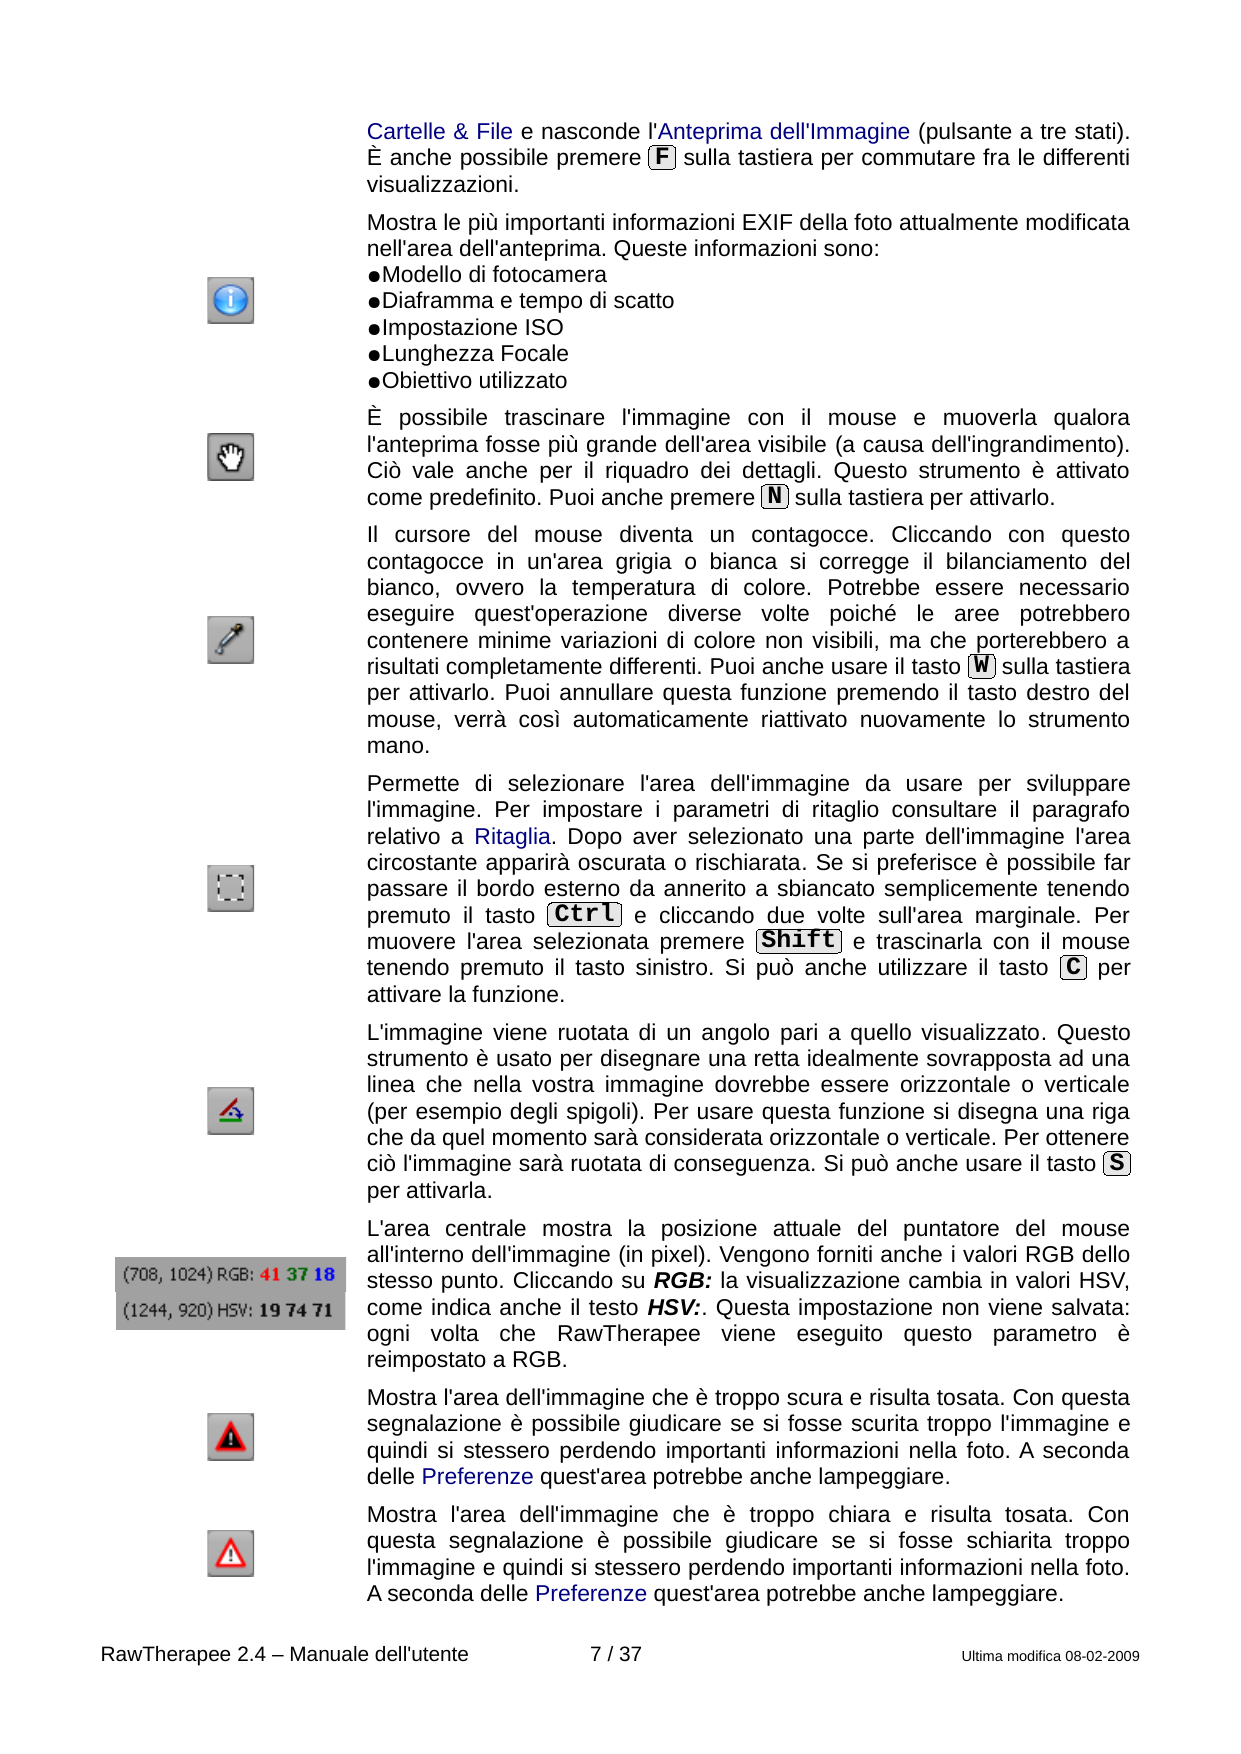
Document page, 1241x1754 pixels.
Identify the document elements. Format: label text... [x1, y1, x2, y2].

table_cell [100, 1013, 361, 1209]
table_cell È possibile trascinare l'immagine con il mouse e muoverla qualora l'anteprima fosse più grande dell'area visibile (a causa dell'ingrandimento). Ciò vale anche per il riquadro dei dettagli. Questo strumento è attivato come predefinito. Puoi anche premere sulla tastiera per attivarlo. [361, 399, 1136, 516]
picture [207, 1087, 255, 1135]
table_cell Mostra l'area dell'immagine che è troppo chiara e risulta tosata. Con questa segnalazione è possibile giudicare se si fosse schiarita troppo l'immagine e quindi si stessero perdendo importanti informazioni nella foto. A seconda delle Preferenze quest'area potrebbe anche lampeggiare. [361, 1495, 1136, 1612]
picture [207, 277, 255, 324]
table_cell [100, 399, 361, 516]
table_cell Mostra l'area dell'immagine che è troppo scura e risulta tosata. Con questa segnalazione è possibile giudicare se si fosse scurita troppo l'immagine e quindi si stessero perdendo importanti informazioni nella foto. A seconda delle Preferenze quest'area potrebbe anche lampeggiare. [361, 1378, 1136, 1495]
picture [115, 1257, 347, 1330]
table_cell [100, 1495, 361, 1612]
picture [207, 1530, 255, 1577]
table_cell Cartelle & File e nasconde l'Anteprima dell'Immagine (pulsante a tre stati). È anche possibile premere sulla tastiera per commutare fra le differenti visualizzazioni. [361, 112, 1136, 203]
picture [207, 433, 255, 481]
table_cell [100, 1378, 361, 1495]
table_cell [100, 516, 361, 764]
table_cell [100, 203, 361, 399]
table_cell Permette di selezionare l'area dell'immagine da usare per sviluppare l'immagine. Per impostare i parametri di ritaglio consultare il paragrafo relativo a Ritaglia. Dopo aver selezionato una parte dell'immagine l'area circostante apparirà oscurata o rischiarata. Se si preferisce è possibile far passare il bordo esterno da annerito a sbiancato semplicemente tenendo premuto il tasto e cliccando due volte sull'area marginale. Per muovere l'area selezionata premere e trascinarla con il mouse tenendo premuto il tasto sinistro. Si può anche utilizzare il tasto per attivare la funzione. [361, 764, 1136, 1013]
picture [207, 865, 255, 912]
table_cell [100, 764, 361, 1013]
table_cell L'area centrale mostra la posizione attuale del puntatore del mouse all'interno dell'immagine (in pixel). Vengono forniti anche i valori RGB dello stesso punto. Cliccando su RGB: la visualizzazione cambia in valori HSV, come indica anche il testo HSV:. Questa impostazione non viene salvata: ogni volta che RawTherapee viene eseguito questo parametro è reimpostato a RGB. [361, 1209, 1136, 1378]
picture [207, 1413, 255, 1461]
table_cell Il cursore del mouse diventa un contagocce. Cliccando con questo contagocce in un'area grigia o bianca si corregge il bilanciamento del bianco, ovvero la temperatura di colore. Potrebbe essere necessario eseguire quest'operazione diverse volte poiché le aree potrebbero contenere minime variazioni di colore non visibili, ma che porterebbero a risultati completamente differenti. Puoi anche usare il tasto sulla tastiera per attivarlo. Puoi annullare questa funzione premendo il tasto destro del mouse, verrà così automaticamente riattivato nuovamente lo strumento mano. [361, 516, 1136, 764]
picture [207, 616, 255, 664]
table_cell [100, 112, 361, 203]
table_cell L'immagine viene ruotata di un angolo pari a quello visualizzato. Questo strumento è usato per disegnare una retta idealmente sovrapposta ad una linea che nella vostra immagine dovrebbe essere orizzontale o verticale (per esempio degli spigoli). Per usare questa funzione si disegna una riga che da quel momento sarà considerata orizzontale o verticale. Per ottenere ciò l'immagine sarà ruotata di conseguenza. Si può anche usare il tasto per attivarla. [361, 1013, 1136, 1209]
table_cell [100, 1209, 361, 1378]
table_cell Mostra le più importanti informazioni EXIF della foto attualmente modificata nell'area dell'anteprima. Queste informazioni sono: Modello di fotocamera Diaframma e tempo di scatto Impostazione ISO Lunghezza Focale Obiettivo utilizzato [361, 203, 1136, 399]
